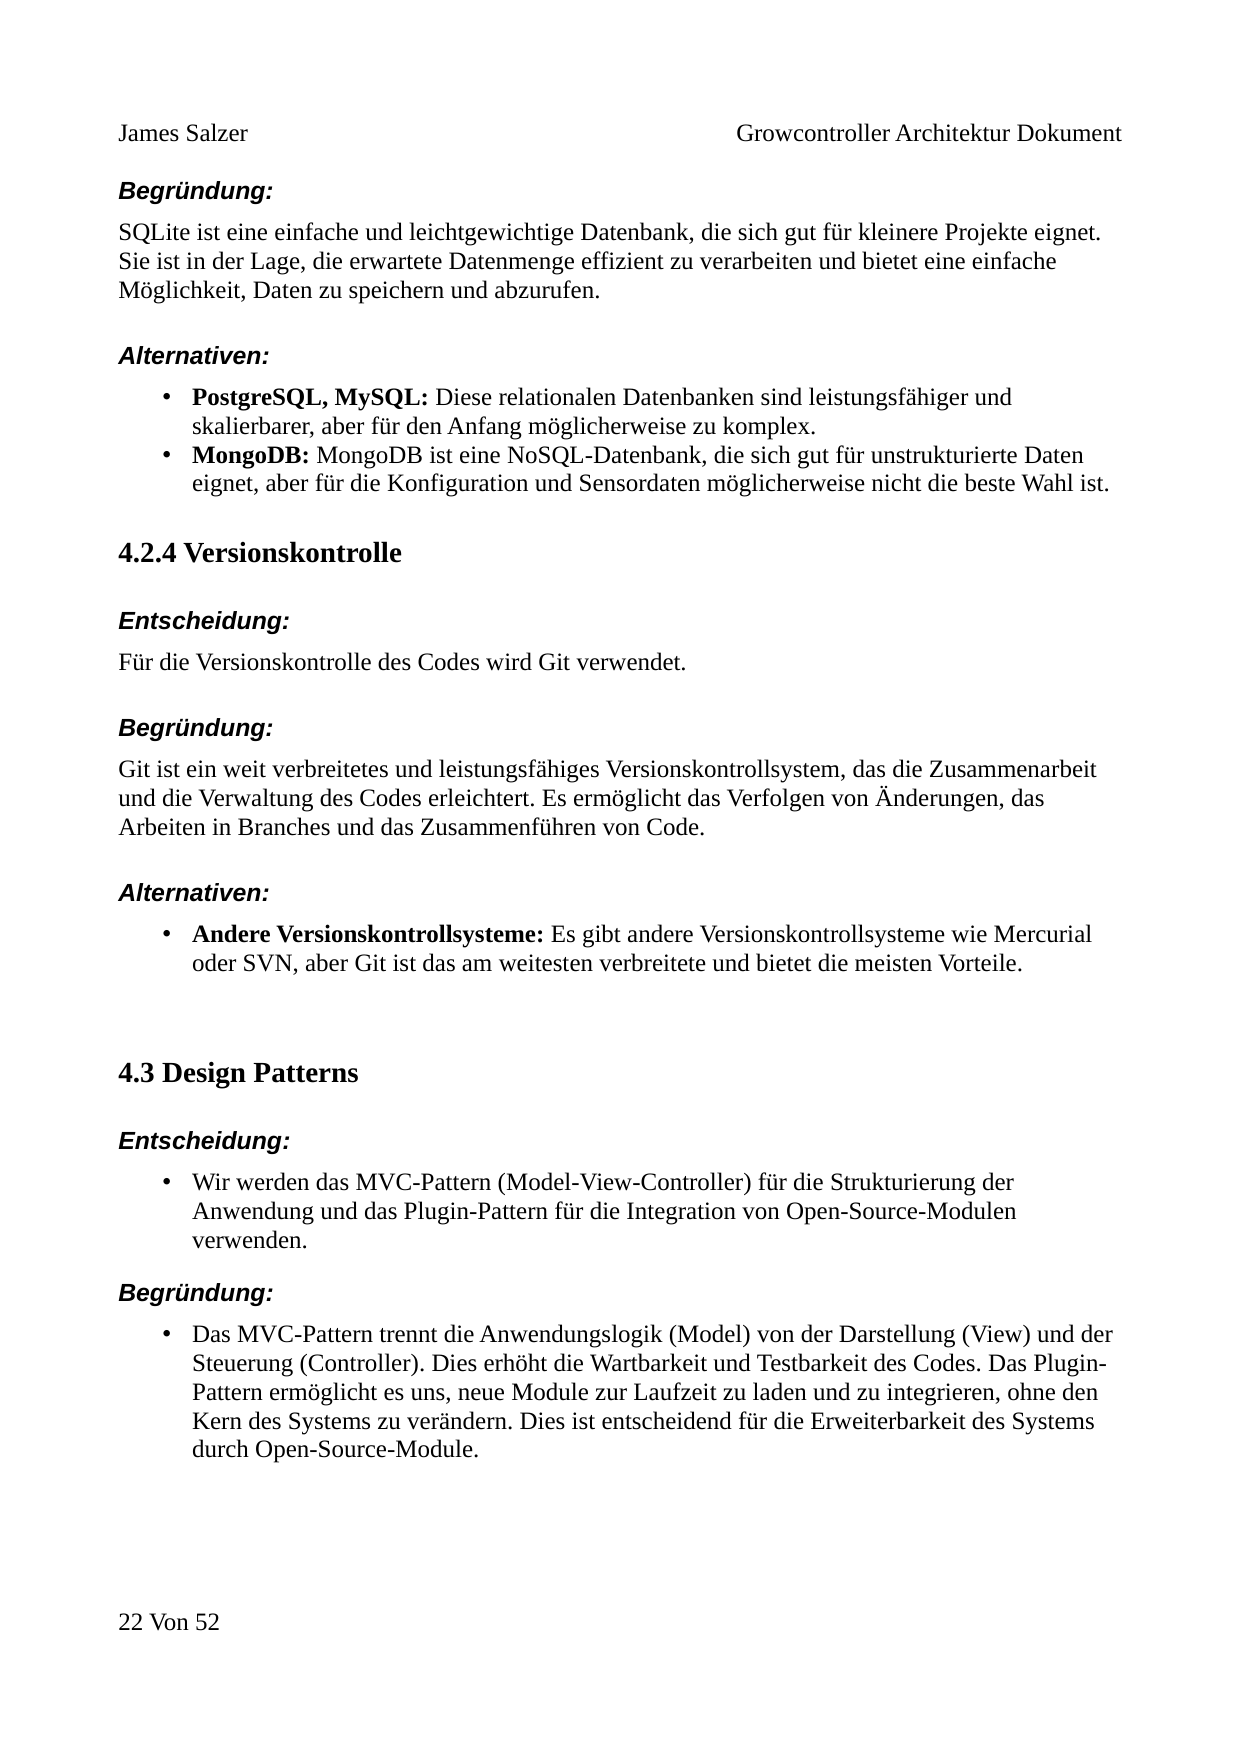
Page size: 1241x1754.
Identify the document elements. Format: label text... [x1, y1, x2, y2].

list PostgreSQL, MySQL: Diese relationalen Datenbanken sind leistungsfähiger und skalierbarer, aber für den Anfang möglicherweise zu komplex. [162, 382, 1122, 440]
subtitle Entscheidung: [118, 1126, 1122, 1155]
list MongoDB: MongoDB ist eine NoSQL-Datenbank, die sich gut für unstrukturierte Daten eignet, aber für die Konfiguration und Sensordaten möglicherweise nicht die beste Wahl ist. [162, 440, 1122, 497]
subtitle Alternativen: [118, 341, 1122, 370]
subtitle Begründung: [118, 176, 1122, 205]
subtitle Alternativen: [118, 878, 1122, 906]
list Wir werden das MVC-Pattern (Model-View-Controller) für die Strukturierung der Anwendung und das Plugin-Pattern für die Integration von Open-Source-Modulen verwenden. [162, 1167, 1122, 1253]
subtitle Begründung: [118, 713, 1122, 742]
subtitle Begründung: [118, 1278, 1122, 1307]
text Für die Versionskontrolle des Codes wird Git verwendet. [118, 647, 1122, 676]
list Andere Versionskontrollsysteme: Es gibt andere Versionskontrollsysteme wie Mercurial oder SVN, aber Git ist das am weitesten verbreitete und bietet die meisten Vorteile. [162, 919, 1122, 976]
subtitle 4.2.4 Versionskontrolle [118, 535, 1122, 568]
text SQLite ist eine einfache und leichtgewichtige Datenbank, die sich gut für kleinere Projekte eignet. Sie ist in der Lage, die erwartete Datenmenge effizient zu verarbeiten und bietet eine einfache Möglichkeit, Daten zu speichern und abzurufen. [118, 217, 1122, 304]
subtitle Entscheidung: [118, 606, 1122, 634]
text Git ist ein weit verbreitetes und leistungsfähiges Versionskontrollsystem, das die Zusammenarbeit und die Verwaltung des Codes erleichtert. Es ermöglicht das Verfolgen von Änderungen, das Arbeiten in Branches und das Zusammenführen von Code. [118, 754, 1122, 840]
subtitle 4.3 Design Patterns [118, 1055, 1122, 1089]
list Das MVC-Pattern trennt die Anwendungslogik (Model) von der Darstellung (View) und der Steuerung (Controller). Dies erhöht die Wartbarkeit und Testbarkeit des Codes. Das Plugin-Pattern ermöglicht es uns, neue Module zur Laufzeit zu laden und zu integrieren, ohne den Kern des Systems zu verändern. Dies ist entscheidend für die Erweiterbarkeit des Systems durch Open-Source-Module. [162, 1319, 1122, 1463]
